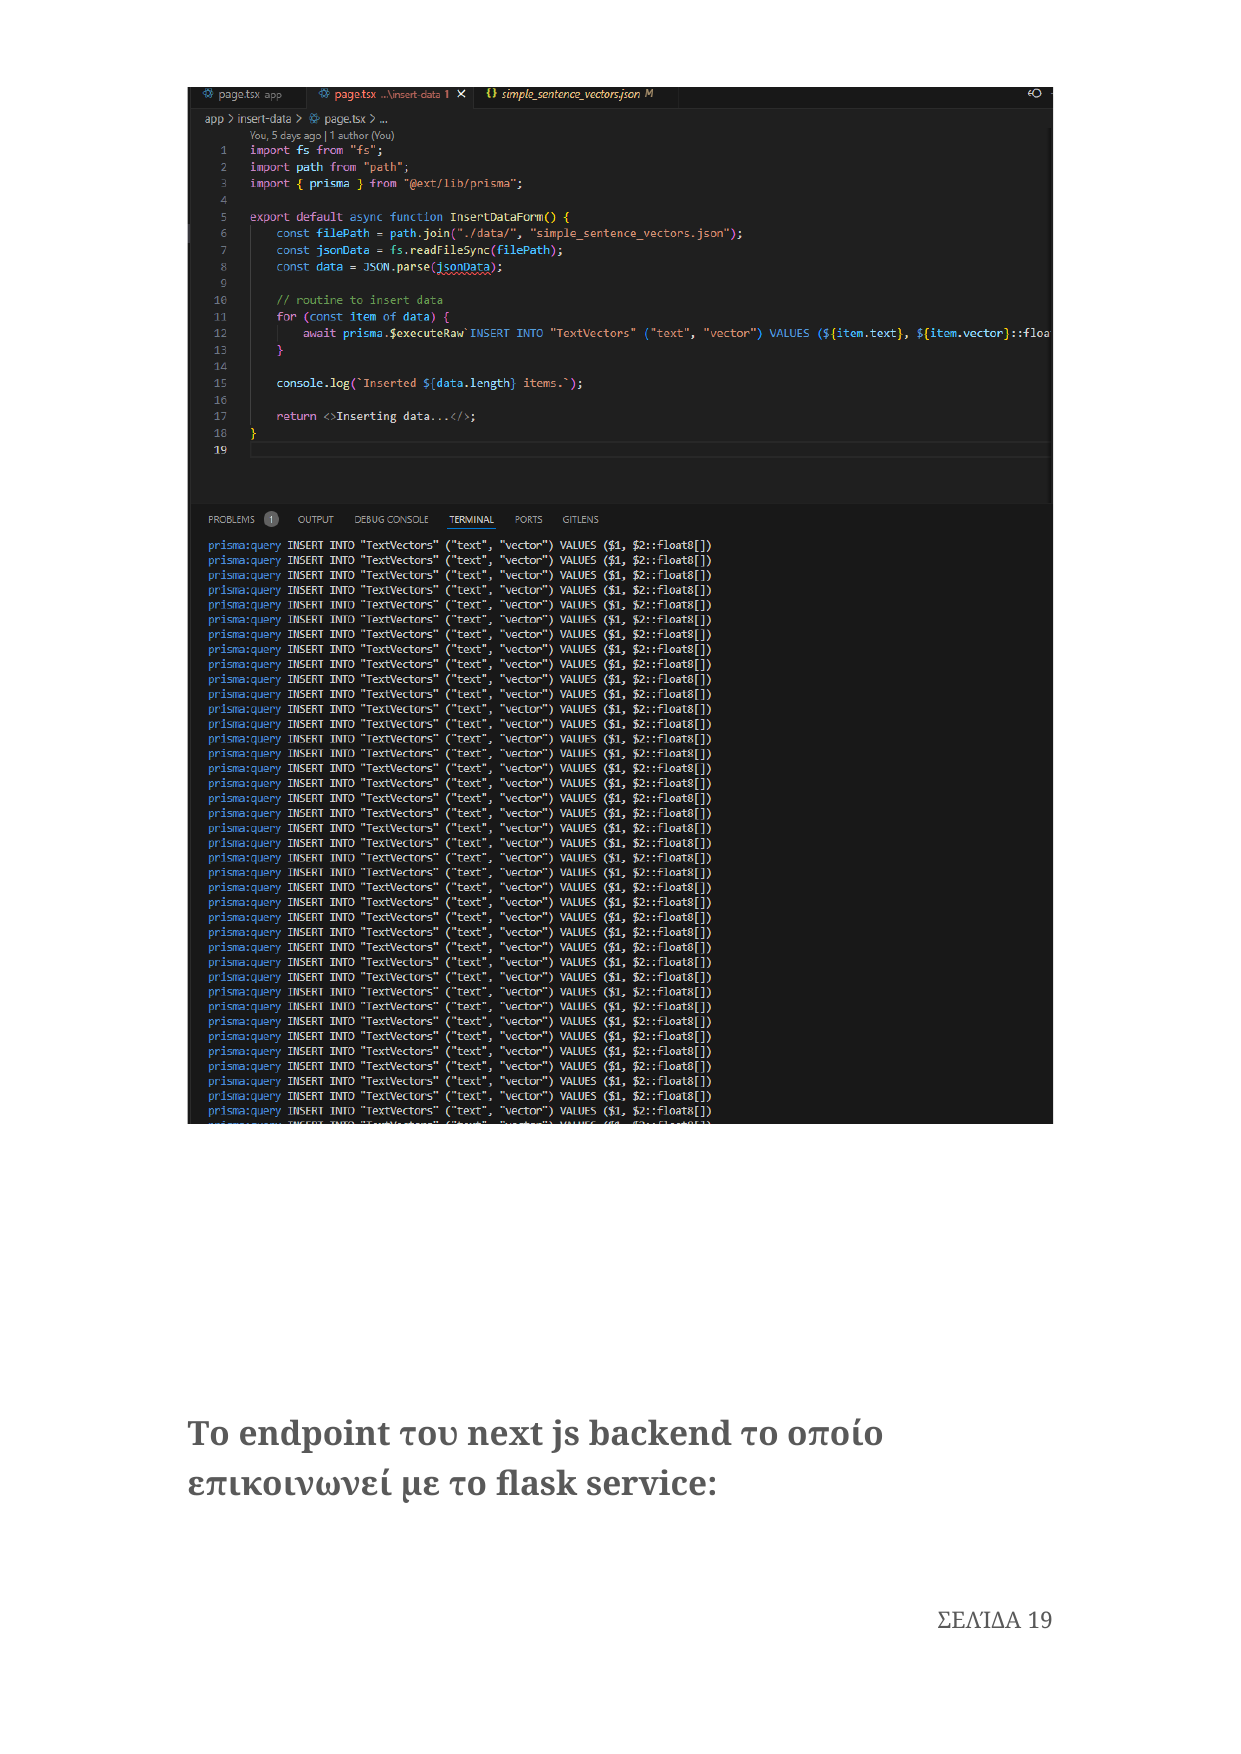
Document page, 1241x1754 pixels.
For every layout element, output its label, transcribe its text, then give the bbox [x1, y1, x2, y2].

text Το endpoint του next js backend το οποίο επικοινωνεί με το flask service: [187, 1409, 1053, 1505]
